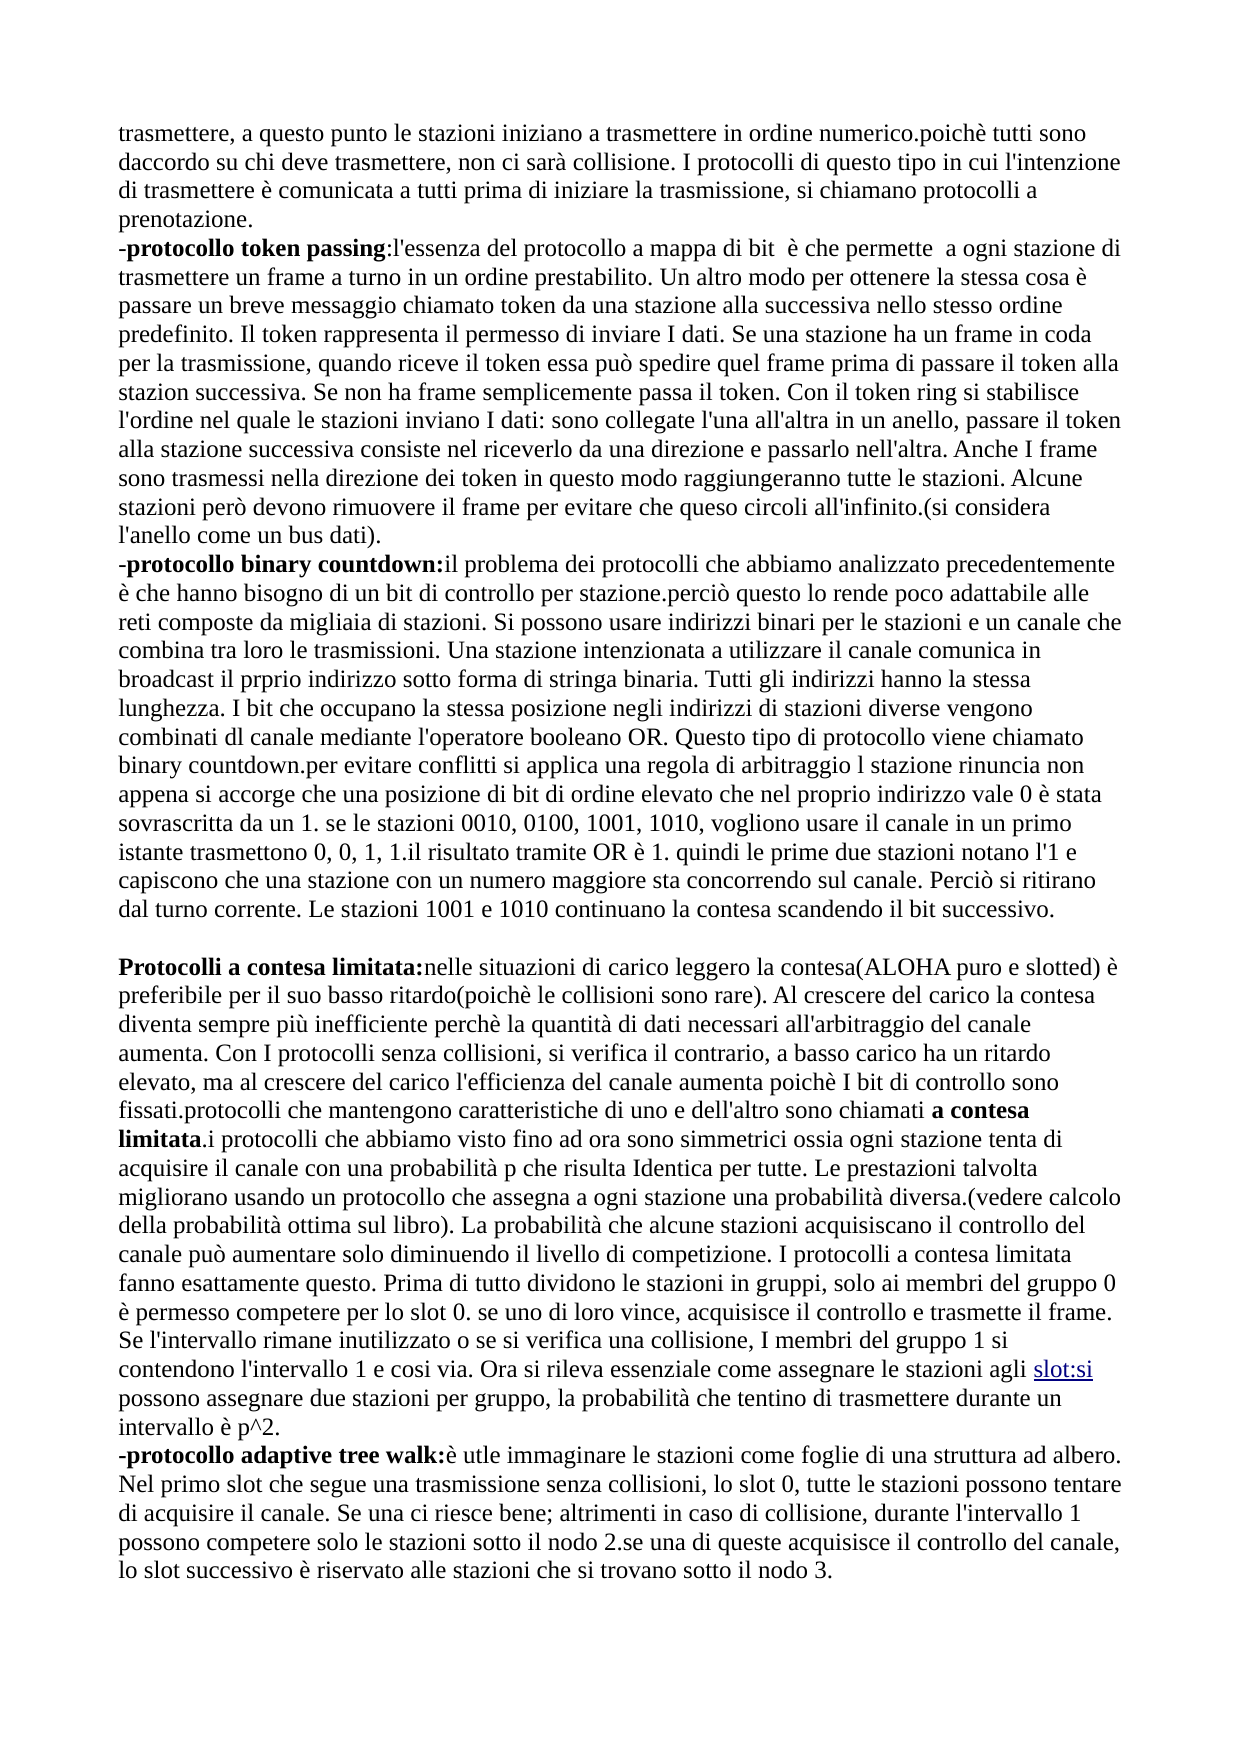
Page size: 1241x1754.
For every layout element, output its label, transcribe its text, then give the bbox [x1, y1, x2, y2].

text Protocolli a contesa limitata:nelle situazioni di carico leggero la contesa(ALOHA puro e slotted) è preferibile per il suo basso ritardo(poichè le collisioni sono rare). Al crescere del carico la contesa diventa sempre più inefficiente perchè la quantità di dati necessari all'arbitraggio del canale aumenta. Con I protocolli senza collisioni, si verifica il contrario, a basso carico ha un ritardo elevato, ma al crescere del carico l'efficienza del canale aumenta poichè I bit di controllo sono fissati.protocolli che mantengono caratteristiche di uno e dell'altro sono chiamati a contesa limitata.i protocolli che abbiamo visto fino ad ora sono simmetrici ossia ogni stazione tenta di acquisire il canale con una probabilità p che risulta Identica per tutte. Le prestazioni talvolta migliorano usando un protocollo che assegna a ogni stazione una probabilità diversa.(vedere calcolo della probabilità ottima sul libro). La probabilità che alcune stazioni acquisiscano il controllo del canale può aumentare solo diminuendo il livello di competizione. I protocolli a contesa limitata fanno esattamente questo. Prima di tutto dividono le stazioni in gruppi, solo ai membri del gruppo 0 è permesso competere per lo slot 0. se uno di loro vince, acquisisce il controllo e trasmette il frame. Se l'intervallo rimane inutilizzato o se si verifica una collisione, I membri del gruppo 1 si contendono l'intervallo 1 e cosi via. Ora si rileva essenziale come assegnare le stazioni agli slot:si possono assegnare due stazioni per gruppo, la probabilità che tentino di trasmettere durante un intervallo è p^2. [118, 952, 1122, 1441]
text -protocollo adaptive tree walk:è utle immaginare le stazioni come foglie di una struttura ad albero. Nel primo slot che segue una trasmissione senza collisioni, lo slot 0, tutte le stazioni possono tentare di acquisire il canale. Se una ci riesce bene; altrimenti in caso di collisione, durante l'intervallo 1 possono competere solo le stazioni sotto il nodo 2.se una di queste acquisisce il controllo del canale, lo slot successivo è riservato alle stazioni che si trovano sotto il nodo 3. [118, 1441, 1122, 1584]
text -protocollo binary countdown:il problema dei protocolli che abbiamo analizzato precedentemente è che hanno bisogno di un bit di controllo per stazione.perciò questo lo rende poco adattabile alle reti composte da migliaia di stazioni. Si possono usare indirizzi binari per le stazioni e un canale che combina tra loro le trasmissioni. Una stazione intenzionata a utilizzare il canale comunica in broadcast il prprio indirizzo sotto forma di stringa binaria. Tutti gli indirizzi hanno la stessa lunghezza. I bit che occupano la stessa posizione negli indirizzi di stazioni diverse vengono combinati dl canale mediante l'operatore booleano OR. Questo tipo di protocollo viene chiamato binary countdown.per evitare conflitti si applica una regola di arbitraggio l stazione rinuncia non appena si accorge che una posizione di bit di ordine elevato che nel proprio indirizzo vale 0 è stata sovrascritta da un 1. se le stazioni 0010, 0100, 1001, 1010, vogliono usare il canale in un primo istante trasmettono 0, 0, 1, 1.il risultato tramite OR è 1. quindi le prime due stazioni notano l'1 e capiscono che una stazione con un numero maggiore sta concorrendo sul canale. Perciò si ritirano dal turno corrente. Le stazioni 1001 e 1010 continuano la contesa scandendo il bit successivo. [118, 549, 1122, 923]
text -protocollo token passing:l'essenza del protocollo a mappa di bit è che permette a ogni stazione di trasmettere un frame a turno in un ordine prestabilito. Un altro modo per ottenere la stessa cosa è passare un breve messaggio chiamato token da una stazione alla successiva nello stesso ordine predefinito. Il token rappresenta il permesso di inviare I dati. Se una stazione ha un frame in coda per la trasmissione, quando riceve il token essa può spedire quel frame prima di passare il token alla stazion successiva. Se non ha frame semplicemente passa il token. Con il token ring si stabilisce l'ordine nel quale le stazioni inviano I dati: sono collegate l'una all'altra in un anello, passare il token alla stazione successiva consiste nel riceverlo da una direzione e passarlo nell'altra. Anche I frame sono trasmessi nella direzione dei token in questo modo raggiungeranno tutte le stazioni. Alcune stazioni però devono rimuovere il frame per evitare che queso circoli all'infinito.(si considera l'anello come un bus dati). [118, 233, 1122, 549]
text trasmettere, a questo punto le stazioni iniziano a trasmettere in ordine numerico.poichè tutti sono daccordo su chi deve trasmettere, non ci sarà collisione. I protocolli di questo tipo in cui l'intenzione di trasmettere è comunicata a tutti prima di iniziare la trasmissione, si chiamano protocolli a prenotazione. [118, 118, 1122, 233]
